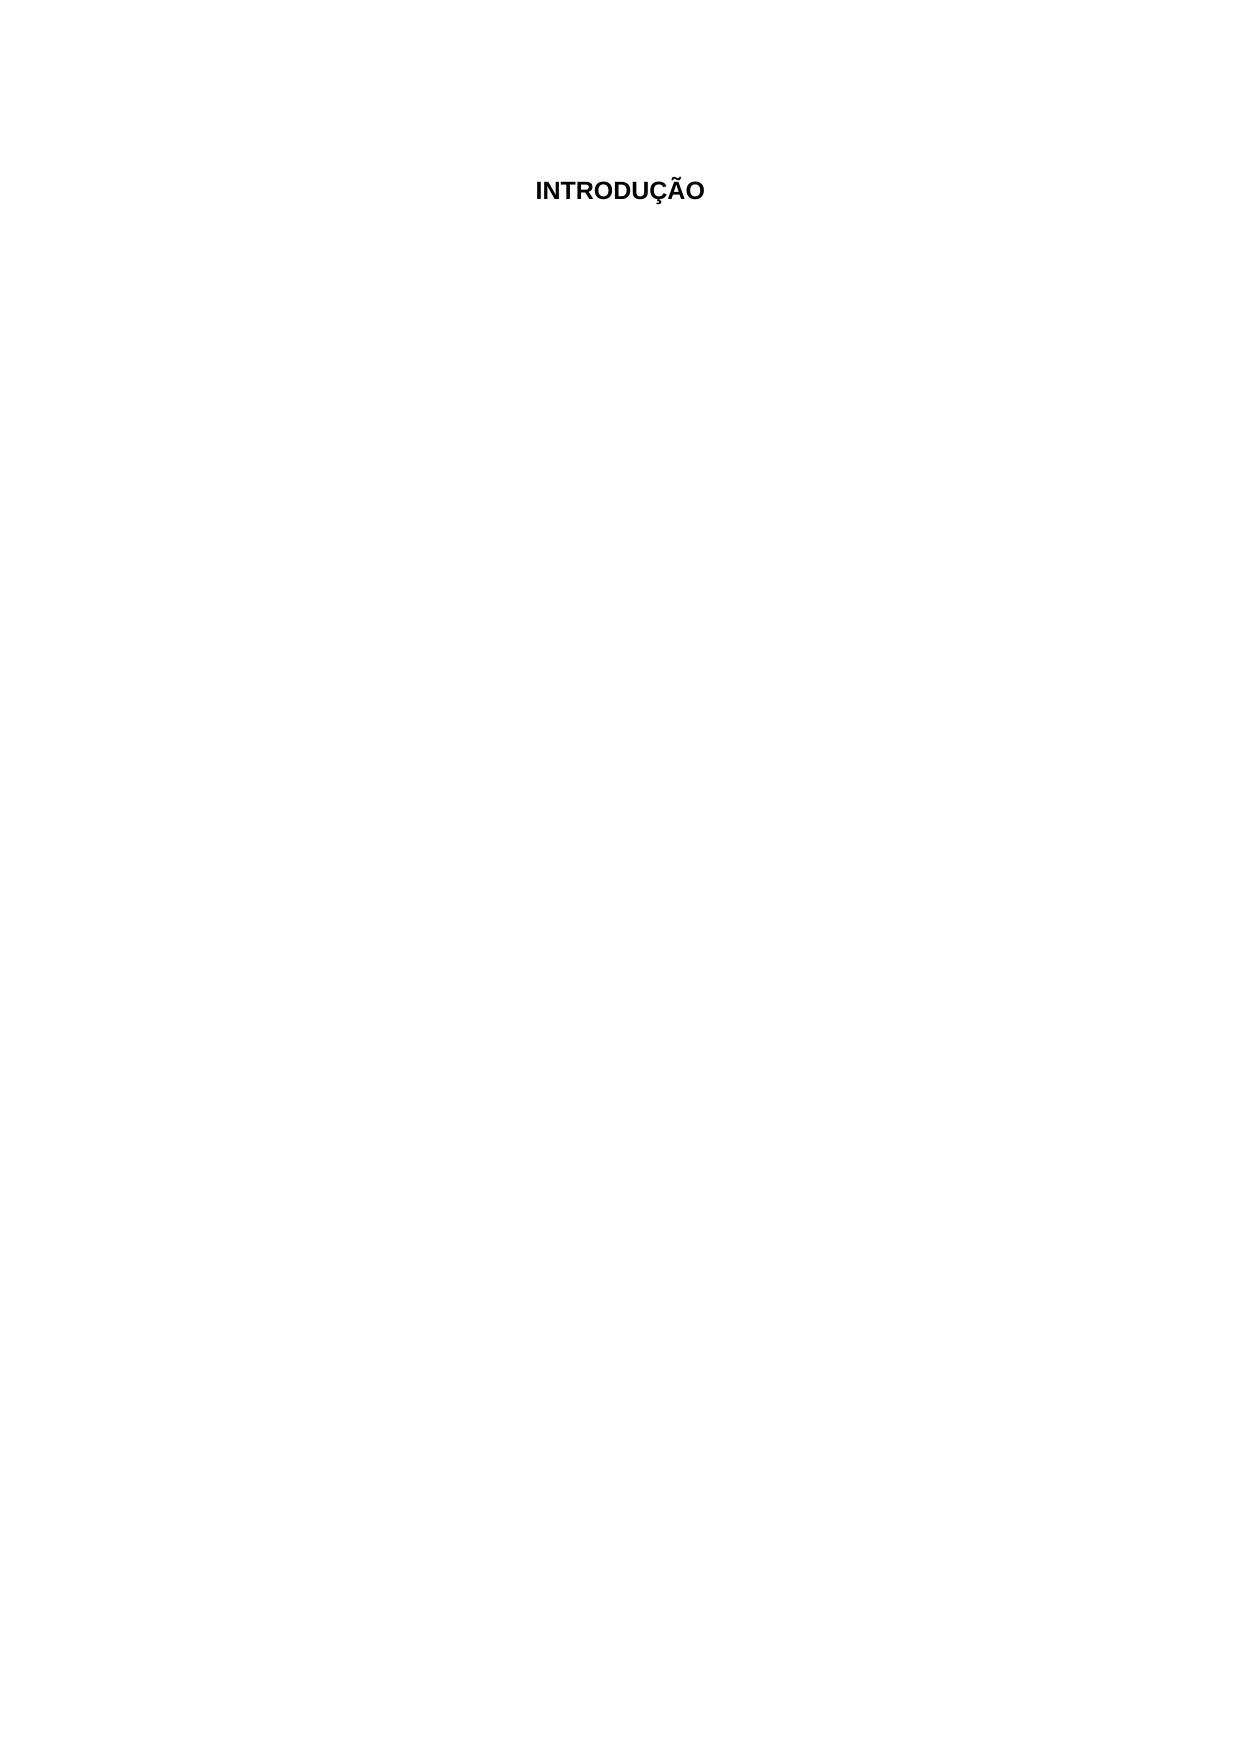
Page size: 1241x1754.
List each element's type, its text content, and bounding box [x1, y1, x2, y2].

text INTRODUÇÃO [118, 176, 1122, 205]
